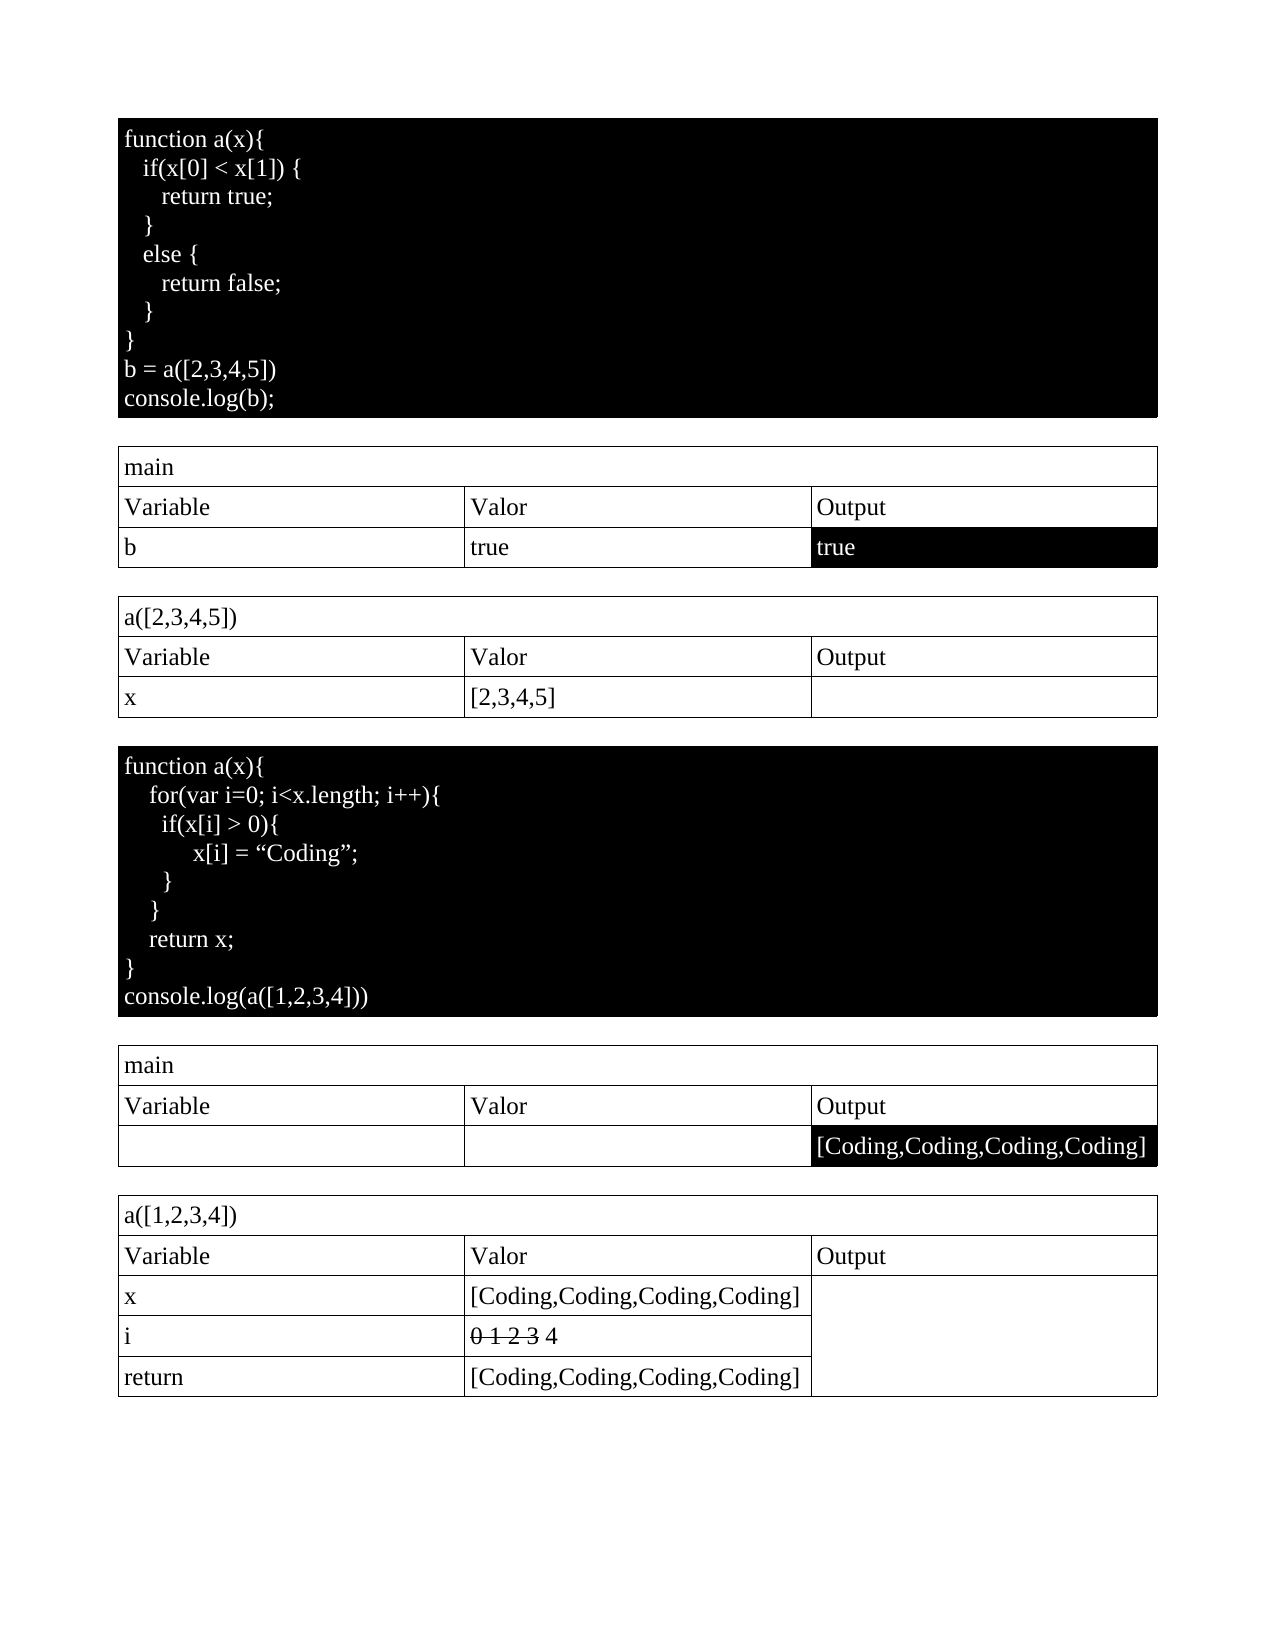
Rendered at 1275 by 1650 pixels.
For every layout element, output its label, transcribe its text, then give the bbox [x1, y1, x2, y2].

table_cell [Coding,Coding,Coding,Coding] [465, 1276, 811, 1315]
table_header main [119, 447, 1157, 486]
table_cell Variable [119, 1236, 464, 1275]
table_header a([2,3,4,5]) [119, 597, 1157, 636]
table_cell i [119, 1316, 464, 1356]
table_cell Variable [119, 1086, 464, 1125]
table_header main [119, 1046, 1157, 1085]
table_cell Valor [465, 1086, 811, 1125]
table_cell true [812, 528, 1157, 567]
table_cell return [119, 1357, 464, 1396]
table_cell Output [812, 1236, 1157, 1275]
table_cell [Coding,Coding,Coding,Coding] [812, 1126, 1157, 1166]
table_cell [Coding,Coding,Coding,Coding] [465, 1357, 811, 1396]
table_cell [465, 1126, 811, 1166]
table_cell x [119, 677, 464, 717]
table_cell [2,3,4,5] [465, 677, 811, 717]
table_header function a(x){ for(var i=0; i<x.length; i++){ if(x[i] > 0){ x[i] = “Coding”; } } return x; } console.log(a([1,2,3,4])) [119, 747, 1157, 1016]
table_cell true [465, 528, 811, 567]
table_cell [812, 677, 1157, 717]
table_cell 0 1 2 3 4 [465, 1316, 811, 1356]
table_cell b [119, 528, 464, 567]
table_cell [119, 1126, 464, 1166]
table_cell Output [812, 1086, 1157, 1125]
table_header a([1,2,3,4]) [119, 1196, 1157, 1235]
table_cell Output [812, 487, 1157, 527]
table_cell Valor [465, 487, 811, 527]
table_cell Variable [119, 487, 464, 527]
table_cell x [119, 1276, 464, 1315]
table_cell Valor [465, 637, 811, 676]
table_cell Variable [119, 637, 464, 676]
table_cell Output [812, 637, 1157, 676]
table_cell Valor [465, 1236, 811, 1275]
table_header function a(x){ if(x[0] < x[1]) { return true; } else { return false; } } b = a([2,3,4,5]) console.log(b); [119, 119, 1157, 417]
table_cell [812, 1276, 1157, 1396]
